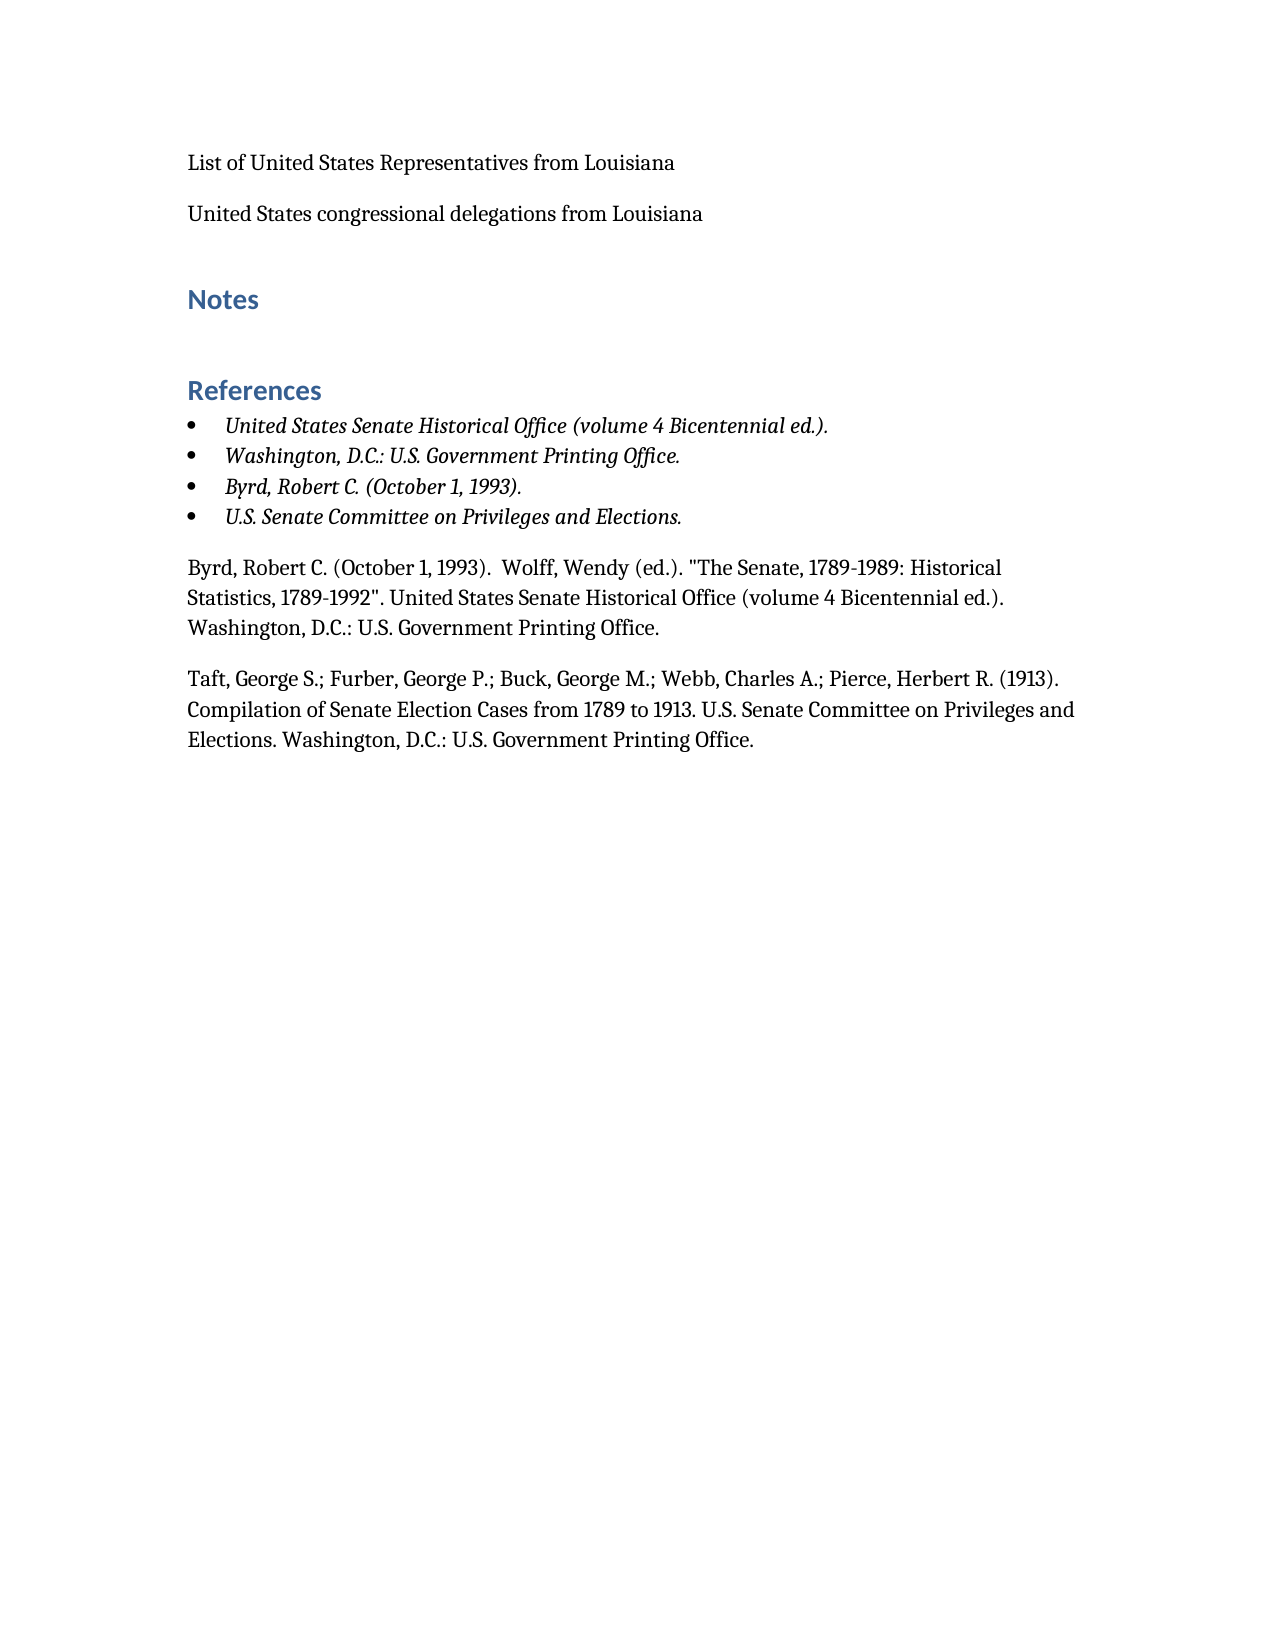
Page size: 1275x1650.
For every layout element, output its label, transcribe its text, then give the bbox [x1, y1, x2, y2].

subtitle References [187, 372, 1087, 408]
text List of United States Representatives from Louisiana [187, 150, 1087, 176]
text Byrd, Robert C. (October 1, 1993). Wolff, Wendy (ed.). "The Senate, 1789-1989: Historical Statistics, 1789-1992". United States Senate Historical Office (volume 4 Bicentennial ed.). Washington, D.C.: U.S. Government Printing Office. [187, 555, 1087, 642]
list U.S. Senate Committee on Privileges and Elections. [187, 504, 1087, 530]
subtitle Notes [187, 281, 1087, 317]
list Byrd, Robert C. (October 1, 1993). [187, 473, 1087, 500]
text United States congressional delegations from Louisiana [187, 201, 1087, 227]
list Washington, D.C.: U.S. Government Printing Office. [187, 443, 1087, 470]
text Taft, George S.; Furber, George P.; Buck, George M.; Webb, Charles A.; Pierce, Herbert R. (1913). Compilation of Senate Election Cases from 1789 to 1913. U.S. Senate Committee on Privileges and Elections. Washington, D.C.: U.S. Government Printing Office. [187, 666, 1087, 753]
list United States Senate Historical Office (volume 4 Bicentennial ed.). [187, 413, 1087, 439]
